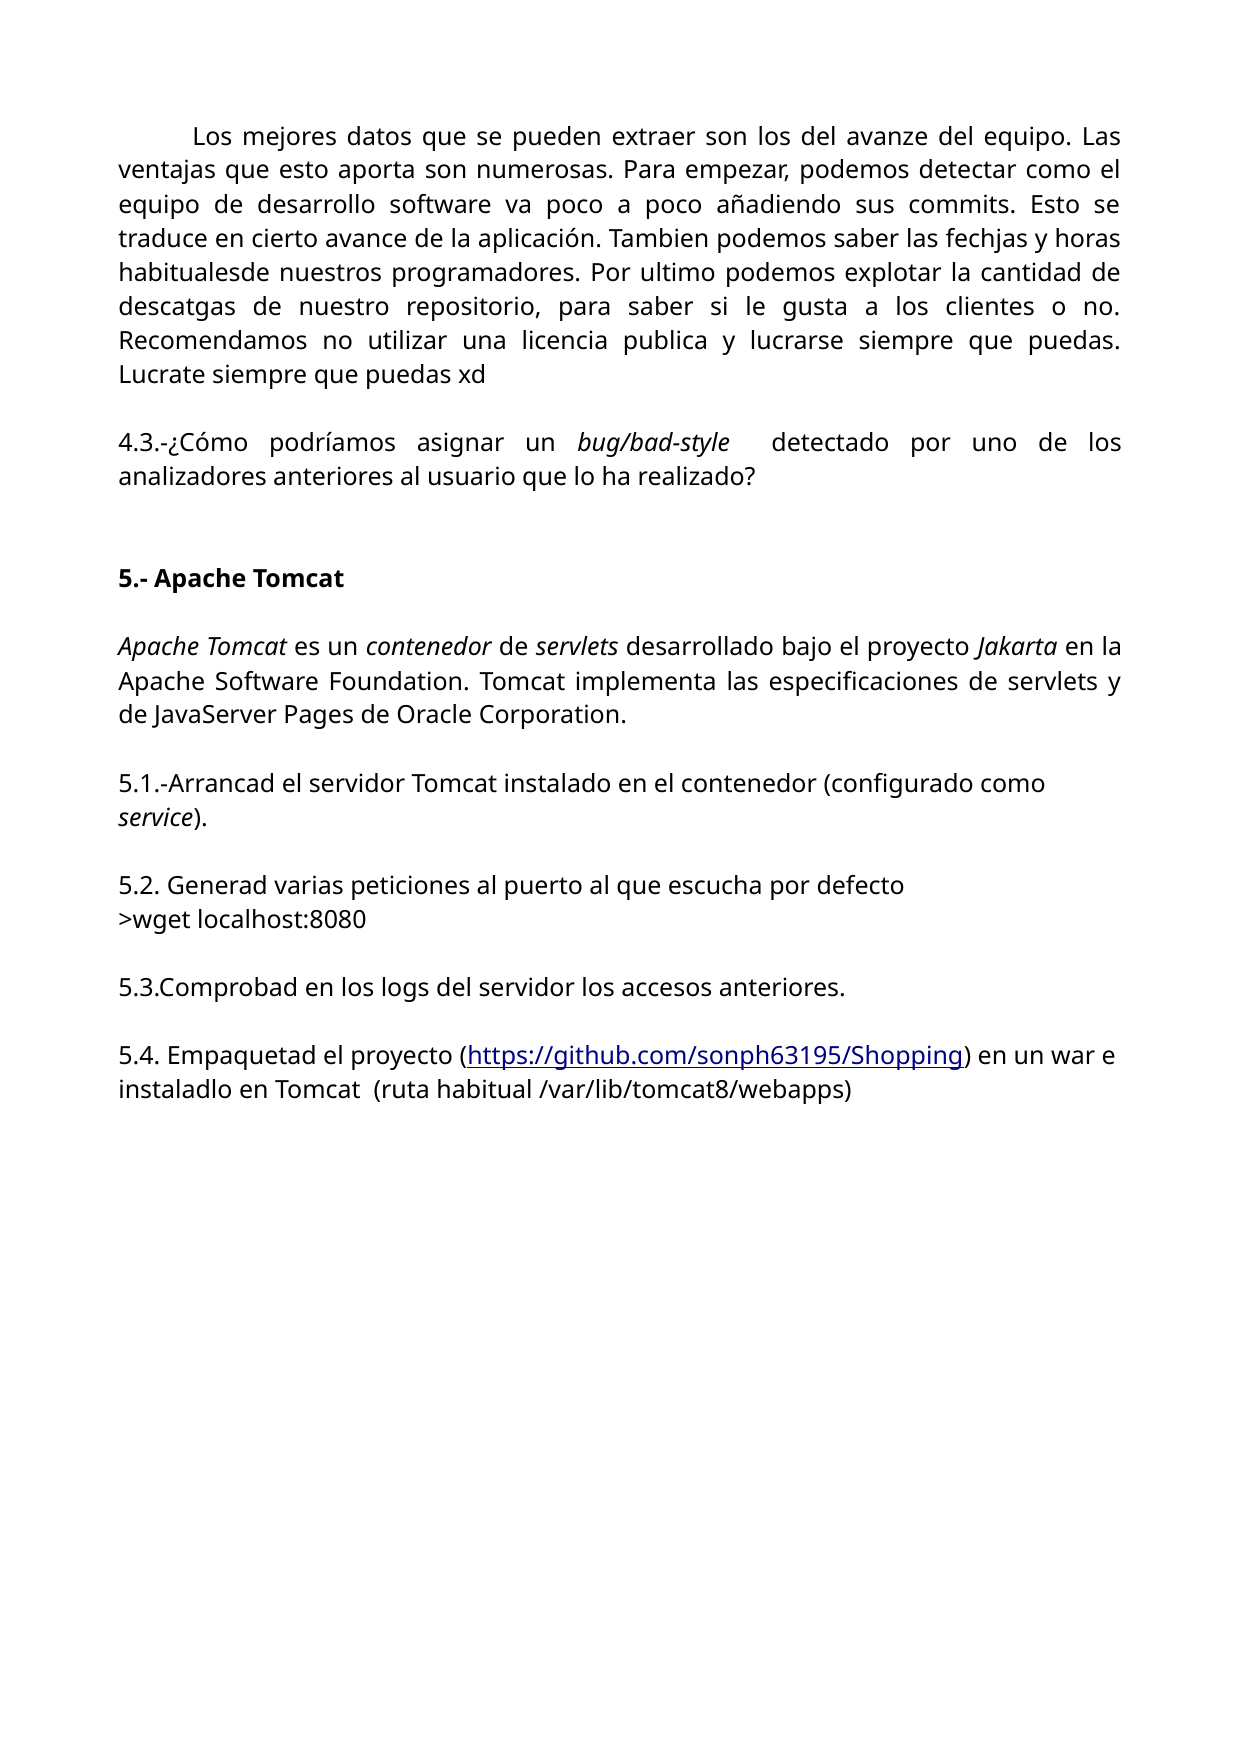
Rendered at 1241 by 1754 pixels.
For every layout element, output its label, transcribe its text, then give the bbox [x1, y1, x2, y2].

text >wget localhost:8080 [118, 902, 1122, 936]
text 4.3.-¿Cómo podríamos asignar un bug/bad-style detectado por uno de los analizadores anteriores al usuario que lo ha realizado? [118, 425, 1122, 493]
text 5.4. Empaquetad el proyecto (https://github.com/sonph63195/Shopping) en un war e instaladlo en Tomcat (ruta habitual /var/lib/tomcat8/webapps) [118, 1038, 1122, 1106]
text 5.- Apache Tomcat [118, 561, 1122, 595]
text Apache Tomcat es un contenedor de servlets desarrollado bajo el proyecto Jakarta en la Apache Software Foundation. Tomcat implementa las especificaciones de servlets y de JavaServer Pages de Oracle Corporation. [118, 629, 1122, 731]
text 5.1.-Arrancad el servidor Tomcat instalado en el contenedor (configurado como service). [118, 765, 1122, 833]
text Los mejores datos que se pueden extraer son los del avanze del equipo. Las ventajas que esto aporta son numerosas. Para empezar, podemos detectar como el equipo de desarrollo software va poco a poco añadiendo sus commits. Esto se traduce en cierto avance de la aplicación. Tambien podemos saber las fechjas y horas habitualesde nuestros programadores. Por ultimo podemos explotar la cantidad de descatgas de nuestro repositorio, para saber si le gusta a los clientes o no. Recomendamos no utilizar una licencia publica y lucrarse siempre que puedas. Lucrate siempre que puedas xd [118, 118, 1122, 391]
text 5.3.Comprobad en los logs del servidor los accesos anteriores. [118, 970, 1122, 1004]
text 5.2. Generad varias peticiones al puerto al que escucha por defecto [118, 867, 1122, 902]
